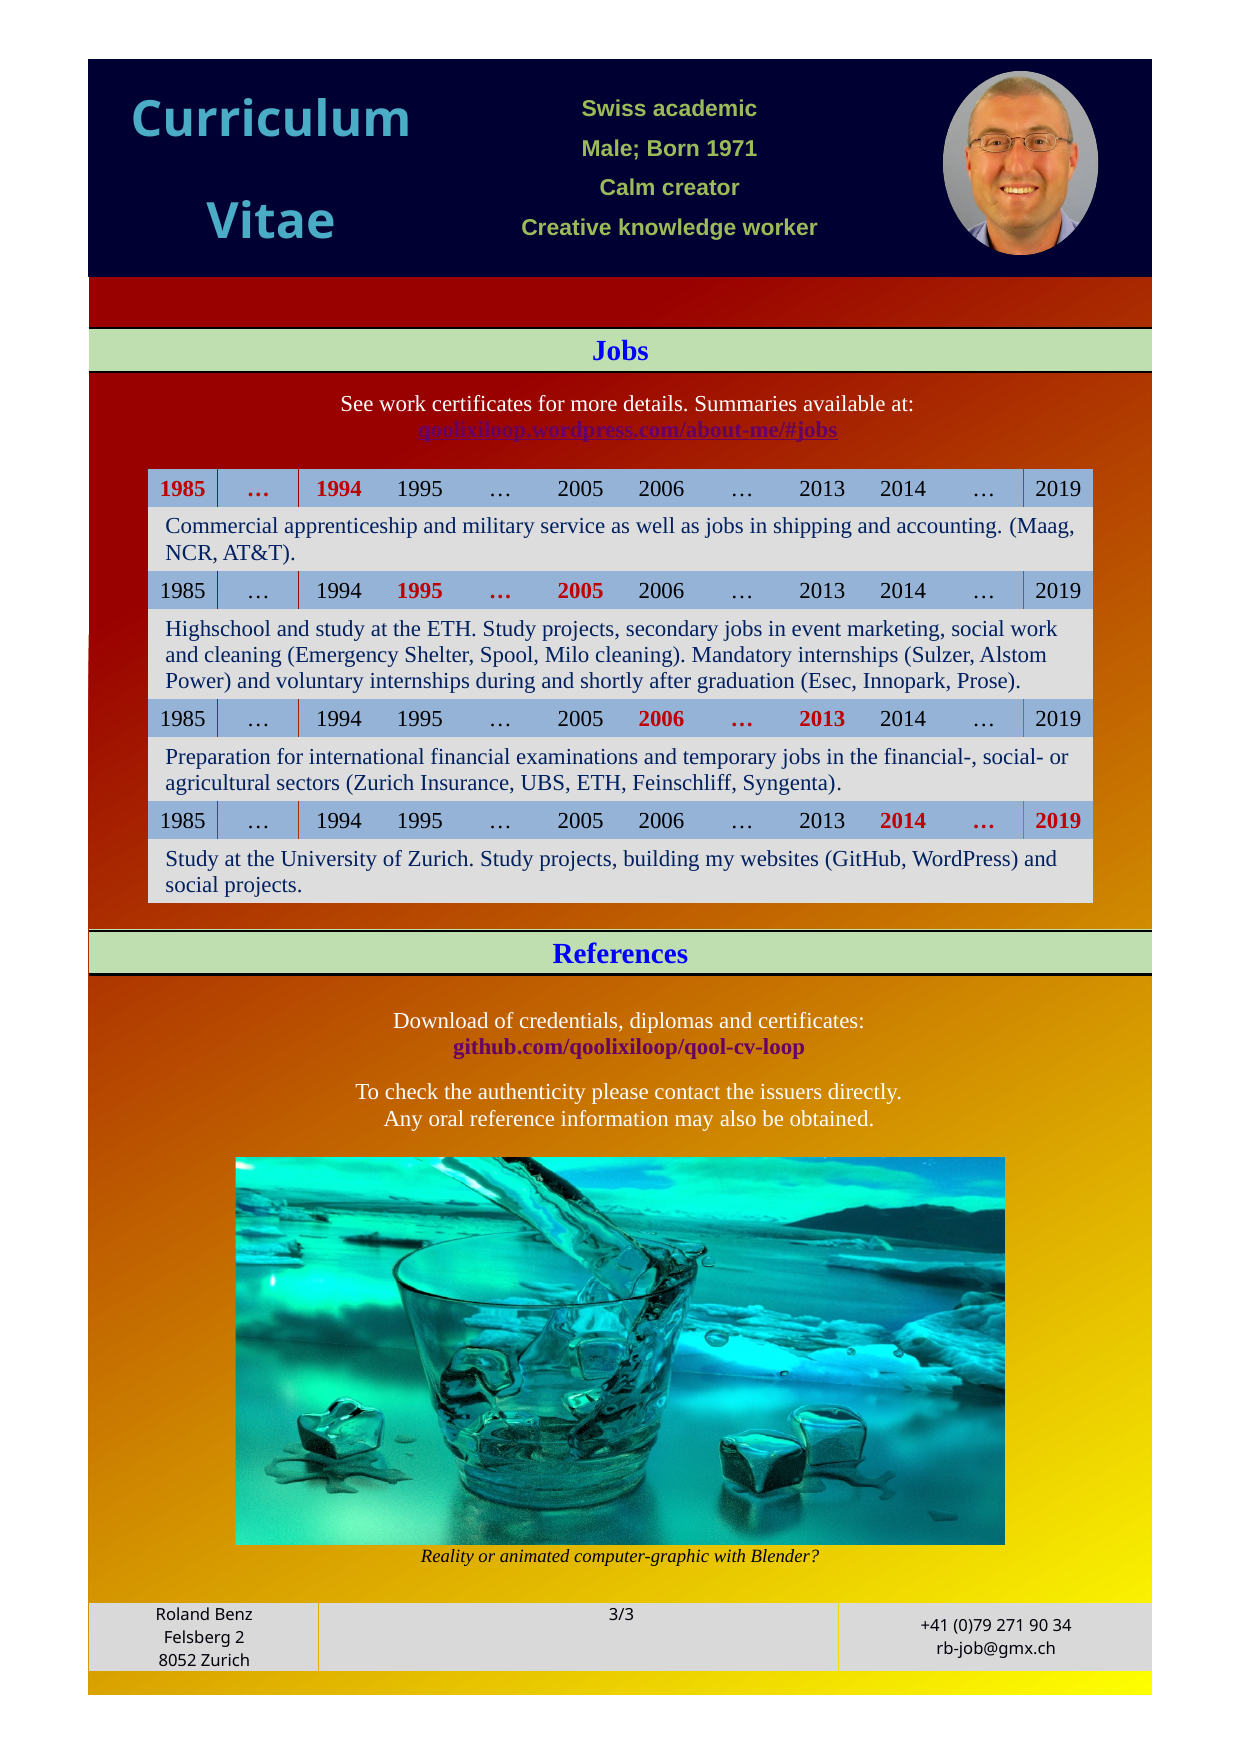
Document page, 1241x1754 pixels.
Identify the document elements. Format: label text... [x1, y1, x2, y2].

table_cell 2014 [862, 801, 943, 839]
table_cell 1985 [148, 801, 217, 839]
table_header 1985 [148, 469, 217, 507]
table_header … [460, 469, 540, 507]
table_header 1994 [299, 469, 379, 507]
table_cell … [218, 801, 298, 839]
table_cell Preparation for international financial examinations and temporary jobs in the financial-, social- or agricultural sectors (Zurich Insurance, UBS, ETH, Feinschliff, Syngenta). [148, 737, 1093, 801]
text Jobs [89, 329, 1152, 371]
table_cell 2013 [782, 699, 862, 737]
table_cell … [460, 571, 540, 609]
table_header 1995 [379, 469, 460, 507]
table_cell 2019 [1024, 699, 1093, 737]
table_cell … [460, 801, 540, 839]
table_cell 1985 [148, 699, 217, 737]
table_header … [943, 469, 1023, 507]
table_cell Highschool and study at the ETH. Study projects, secondary jobs in event marketing, social work and cleaning (Emergency Shelter, Spool, Milo cleaning). Mandatory internships (Sulzer, Alstom Power) and voluntary internships during and shortly after graduation (Esec, Innopark, Prose). [148, 609, 1093, 699]
text See work certificates for more details. Summaries available at: [103, 390, 1152, 416]
table_header 2014 [862, 469, 943, 507]
table_cell Study at the University of Zurich. Study projects, building my websites (GitHub, WordPress) and social projects. [148, 839, 1093, 903]
text References [89, 932, 1152, 973]
table_cell … [218, 571, 298, 609]
table_cell 1994 [299, 699, 379, 737]
table_cell Commercial apprenticeship and military service as well as jobs in shipping and accounting. (Maag, NCR, AT&T). [148, 507, 1093, 571]
table_header … [702, 469, 782, 507]
table_header … [218, 469, 298, 507]
table_cell 2019 [1024, 801, 1093, 839]
table_header 2019 [1024, 469, 1093, 507]
picture [942, 70, 1099, 255]
table_header 2005 [540, 469, 621, 507]
table_cell 2014 [862, 699, 943, 737]
table_cell 2005 [540, 699, 621, 737]
table_cell 1995 [379, 801, 460, 839]
table_header 2006 [621, 469, 702, 507]
table_cell 2005 [540, 801, 621, 839]
text github.com/qoolixiloop/qool-cv-loop [106, 1033, 1152, 1059]
picture [235, 1157, 1005, 1545]
table_cell 1994 [299, 801, 379, 839]
table_cell 1995 [379, 571, 460, 609]
table_cell … [702, 699, 782, 737]
table_cell … [943, 699, 1023, 737]
table_cell 2006 [621, 699, 702, 737]
table_cell 2006 [621, 801, 702, 839]
table_cell 2005 [540, 571, 621, 609]
table_cell 2013 [782, 571, 862, 609]
table_cell … [218, 699, 298, 737]
table_cell 2013 [782, 801, 862, 839]
text To check the authenticity please contact the issuers directly. [106, 1078, 1152, 1105]
table_cell … [943, 571, 1023, 609]
table_cell … [460, 699, 540, 737]
table_header 2013 [782, 469, 862, 507]
table_cell … [702, 571, 782, 609]
table_cell … [702, 801, 782, 839]
table_cell 2019 [1024, 571, 1093, 609]
text Download of credentials, diplomas and certificates: [106, 1007, 1152, 1033]
text Any oral reference information may also be obtained. [106, 1105, 1152, 1131]
table_cell 1995 [379, 699, 460, 737]
table_cell 2006 [621, 571, 702, 609]
text Reality or animated computer-graphic with Blender? [89, 1157, 1152, 1566]
text qoolixiloop.wordpress.com/about-me/#jobs [103, 416, 1152, 443]
table_cell 1985 [148, 571, 217, 609]
table_cell 1994 [299, 571, 379, 609]
table_cell 2014 [862, 571, 943, 609]
table_cell … [943, 801, 1023, 839]
